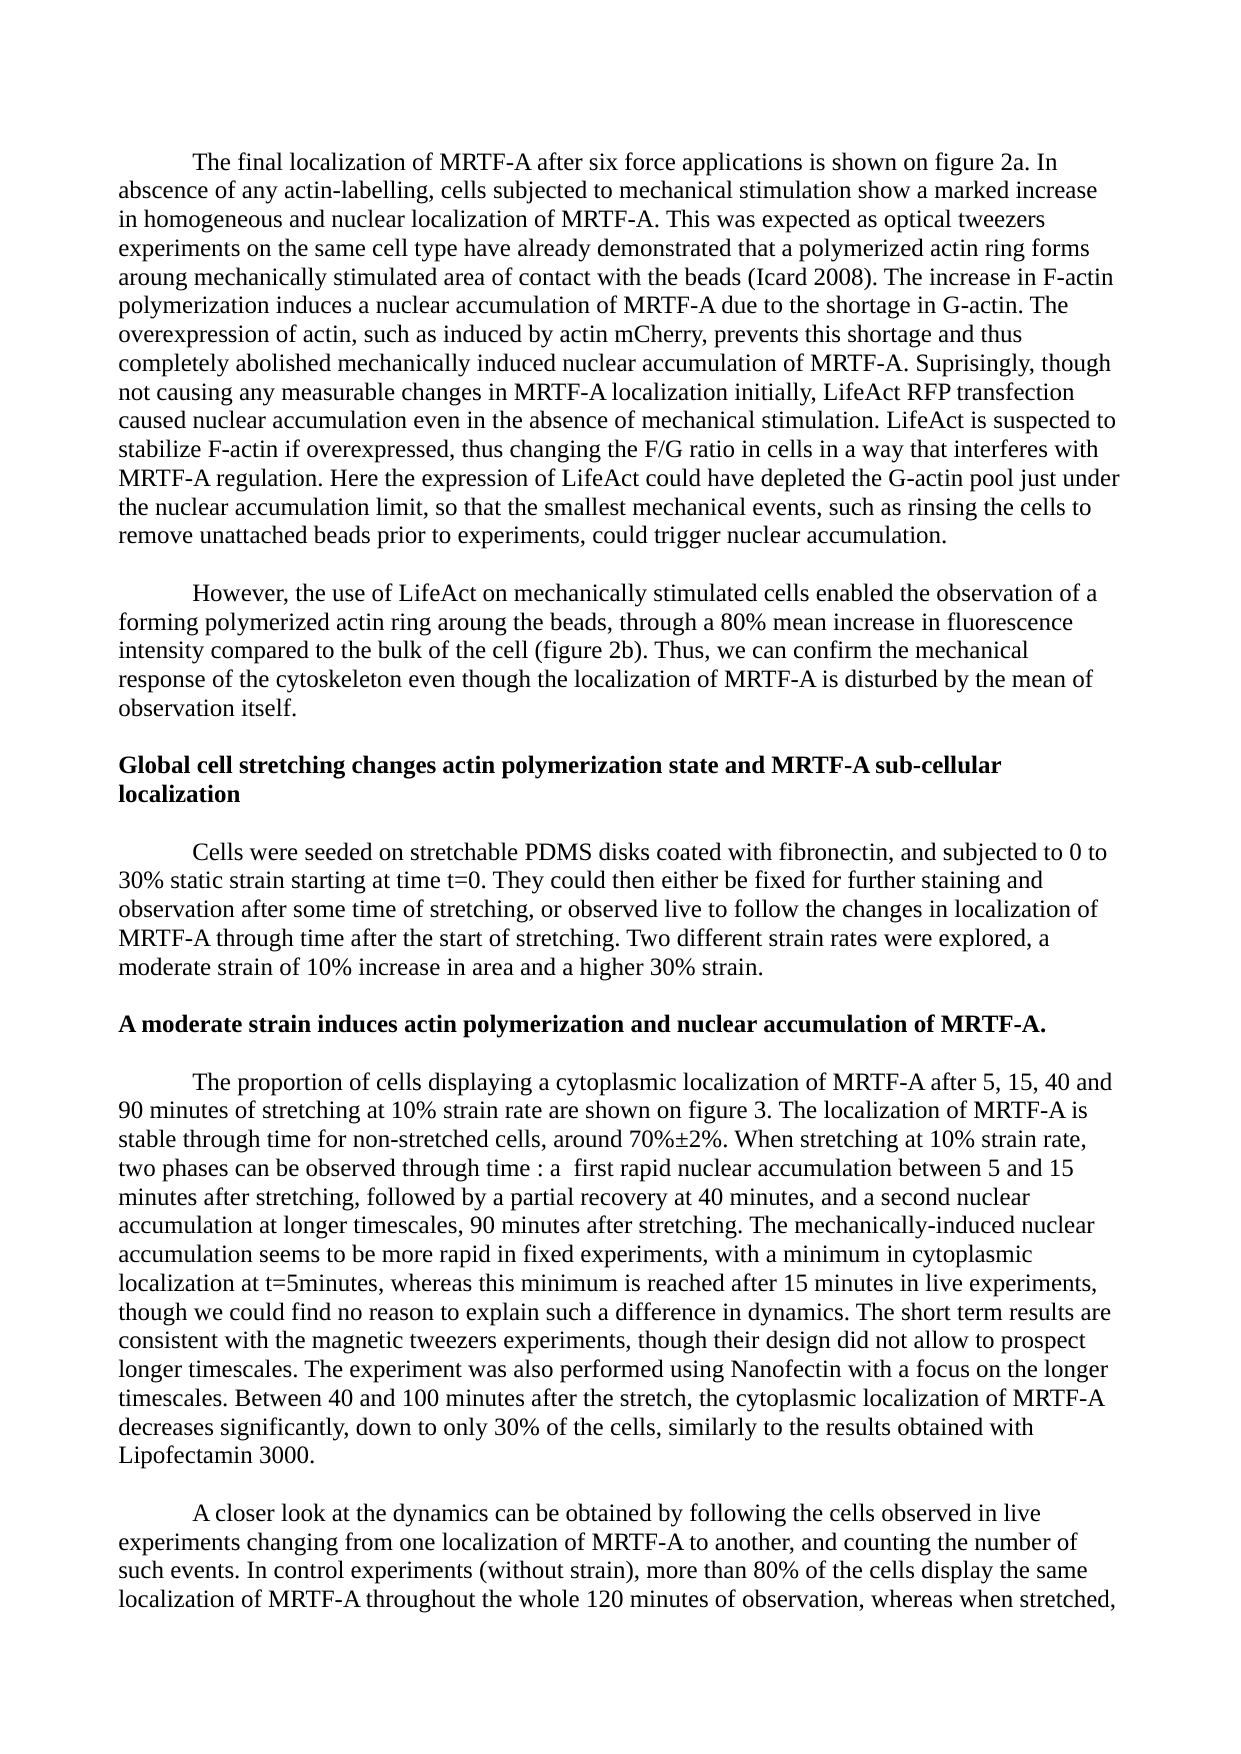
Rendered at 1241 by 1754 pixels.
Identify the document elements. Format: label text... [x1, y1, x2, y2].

text A closer look at the dynamics can be obtained by following the cells observed in live experiments changing from one localization of MRTF-A to another, and counting the number of such events. In control experiments (without strain), more than 80% of the cells display the same localization of MRTF-A throughout the whole 120 minutes of observation, whereas when stretched, [118, 1498, 1122, 1613]
text A moderate strain induces actin polymerization and nuclear accumulation of MRTF-A. [118, 1009, 1122, 1038]
text The proportion of cells displaying a cytoplasmic localization of MRTF-A after 5, 15, 40 and 90 minutes of stretching at 10% strain rate are shown on figure 3. The localization of MRTF-A is stable through time for non-stretched cells, around 70%±2%. When stretching at 10% strain rate, two phases can be observed through time : a first rapid nuclear accumulation between 5 and 15 minutes after stretching, followed by a partial recovery at 40 minutes, and a second nuclear accumulation at longer timescales, 90 minutes after stretching. The mechanically-induced nuclear accumulation seems to be more rapid in fixed experiments, with a minimum in cytoplasmic localization at t=5minutes, whereas this minimum is reached after 15 minutes in live experiments, though we could find no reason to explain such a difference in dynamics. The short term results are consistent with the magnetic tweezers experiments, though their design did not allow to prospect longer timescales. The experiment was also performed using Nanofectin with a focus on the longer timescales. Between 40 and 100 minutes after the stretch, the cytoplasmic localization of MRTF-A decreases significantly, down to only 30% of the cells, similarly to the results obtained with Lipofectamin 3000. [118, 1067, 1122, 1469]
text However, the use of LifeAct on mechanically stimulated cells enabled the observation of a forming polymerized actin ring aroung the beads, through a 80% mean increase in fluorescence intensity compared to the bulk of the cell (figure 2b). Thus, we can confirm the mechanical response of the cytoskeleton even though the localization of MRTF-A is disturbed by the mean of observation itself. [118, 578, 1122, 722]
text Global cell stretching changes actin polymerization state and MRTF-A sub-cellular localization [118, 751, 1122, 808]
text The final localization of MRTF-A after six force applications is shown on figure 2a. In abscence of any actin-labelling, cells subjected to mechanical stimulation show a marked increase in homogeneous and nuclear localization of MRTF-A. This was expected as optical tweezers experiments on the same cell type have already demonstrated that a polymerized actin ring forms aroung mechanically stimulated area of contact with the beads (Icard 2008). The increase in F-actin polymerization induces a nuclear accumulation of MRTF-A due to the shortage in G-actin. The overexpression of actin, such as induced by actin mCherry, prevents this shortage and thus completely abolished mechanically induced nuclear accumulation of MRTF-A. Suprisingly, though not causing any measurable changes in MRTF-A localization initially, LifeAct RFP transfection caused nuclear accumulation even in the absence of mechanical stimulation. LifeAct is suspected to stabilize F-actin if overexpressed, thus changing the F/G ratio in cells in a way that interferes with MRTF-A regulation. Here the expression of LifeAct could have depleted the G-actin pool just under the nuclear accumulation limit, so that the smallest mechanical events, such as rinsing the cells to remove unattached beads prior to experiments, could trigger nuclear accumulation. [118, 147, 1122, 549]
text Cells were seeded on stretchable PDMS disks coated with fibronectin, and subjected to 0 to 30% static strain starting at time t=0. They could then either be fixed for further staining and observation after some time of stretching, or observed live to follow the changes in localization of MRTF-A through time after the start of stretching. Two different strain rates were explored, a moderate strain of 10% increase in area and a higher 30% strain. [118, 837, 1122, 981]
